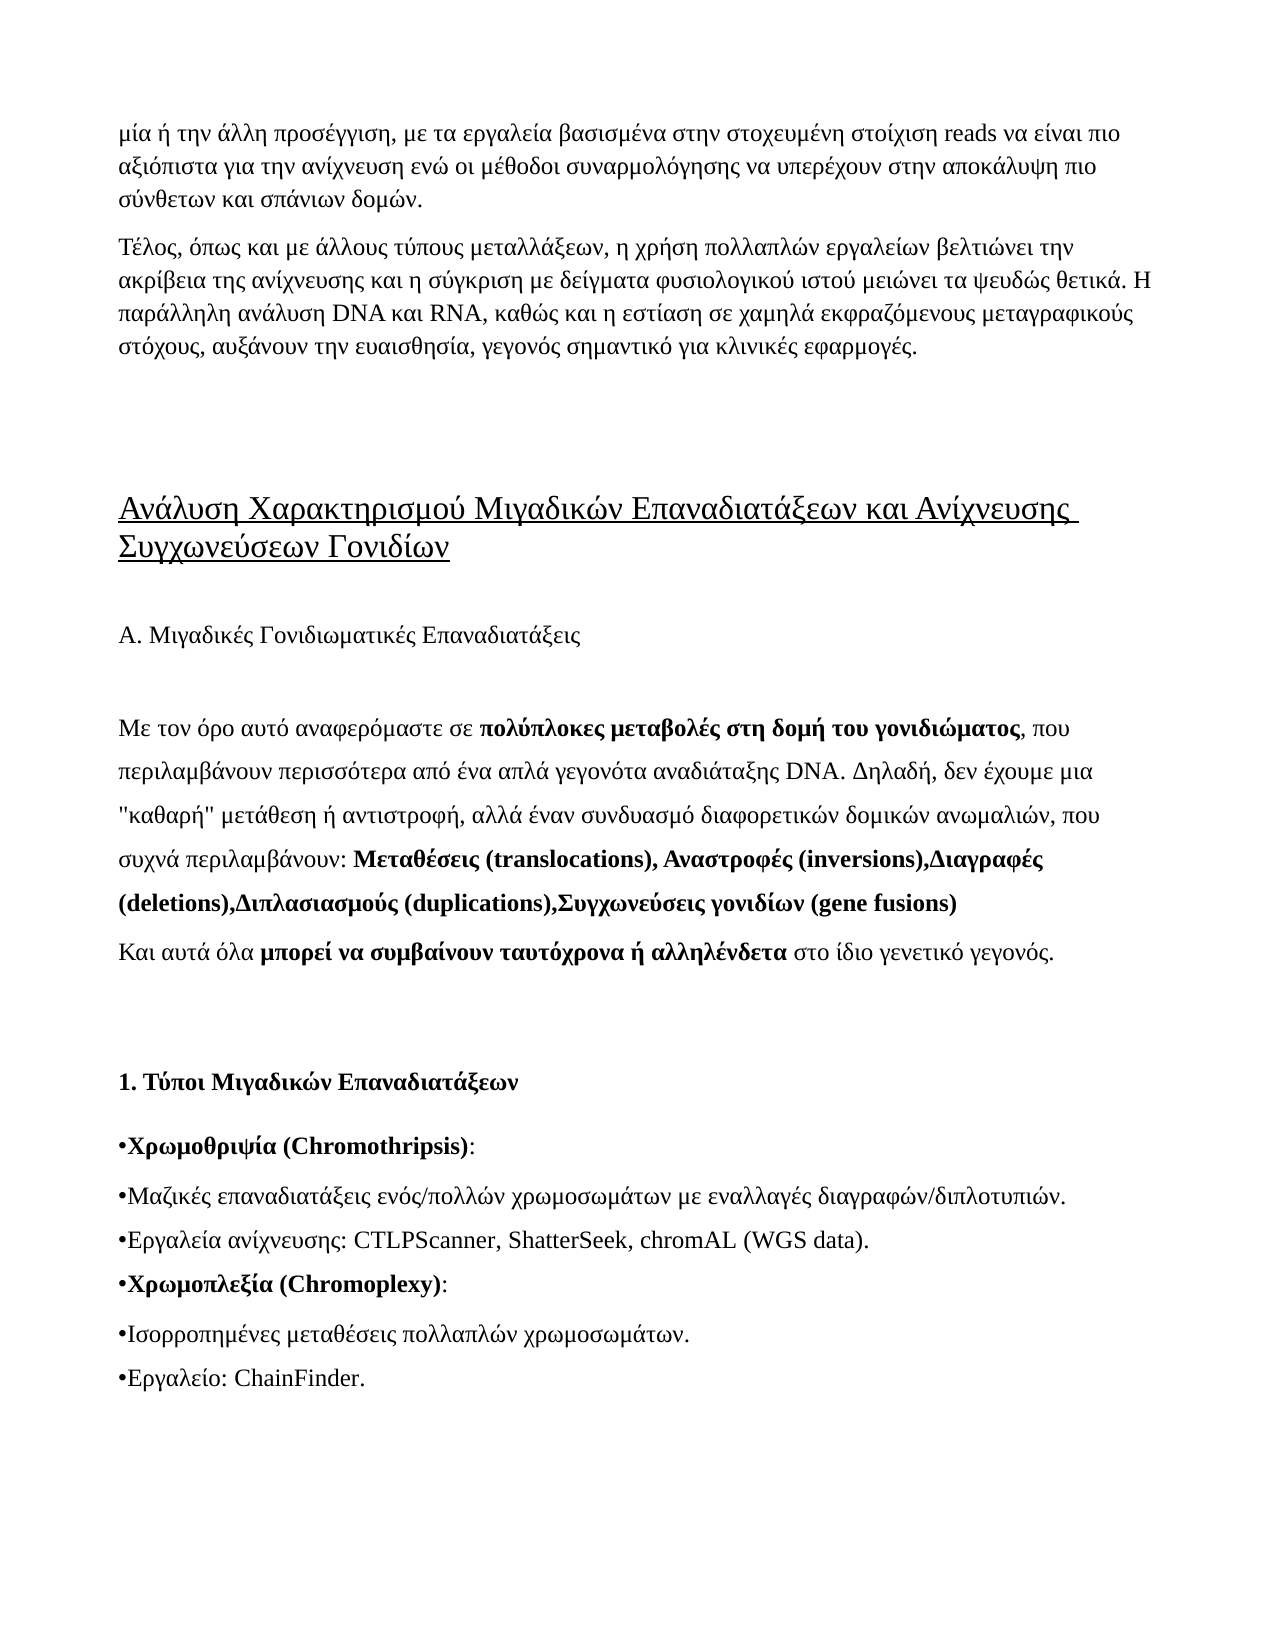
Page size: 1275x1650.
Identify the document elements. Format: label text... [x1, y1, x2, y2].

subtitle Ανάλυση Χαρακτηρισμού Μιγαδικών Επαναδιατάξεων και Ανίχνευσης Συγχωνεύσεων Γονιδίων [118, 488, 1157, 565]
subtitle Α. Μιγαδικές Γονιδιωματικές Επαναδιατάξεις [118, 606, 1157, 649]
subtitle Με τον όρο αυτό αναφερόμαστε σε πολύπλοκες μεταβολές στη δομή του γονιδιώματος, που περιλαμβάνουν περισσότερα από ένα απλά γεγονότα αναδιάταξης DNA. Δηλαδή, δεν έχουμε μια "καθαρή" μετάθεση ή αντιστροφή, αλλά έναν συνδυασμό διαφορετικών δομικών ανωμαλιών, που συχνά περιλαμβάνουν: Μεταθέσεις (translocations), Αναστροφές (inversions),Διαγραφές (deletions),Διπλασιασμούς (duplications),Συγχωνεύσεις γονιδίων (gene fusions) [118, 698, 1157, 916]
text Και αυτά όλα μπορεί να συμβαίνουν ταυτόχρονα ή αλληλένδετα στο ίδιο γενετικό γεγονός. [118, 937, 1157, 966]
text Τέλος, όπως και με άλλους τύπους μεταλλάξεων, η χρήση πολλαπλών εργαλείων βελτιώνει την ακρίβεια της ανίχνευσης και η σύγκριση με δείγματα φυσιολογικού ιστού μειώνει τα ψευδώς θετικά. Η παράλληλη ανάλυση DNA και RNA, καθώς και η εστίαση σε χαμηλά εκφραζόμενους μεταγραφικούς στόχους, αυξάνουν την ευαισθησία, γεγονός σημαντικό για κλινικές εφαρμογές. [118, 232, 1157, 359]
list Χρωμοπλεξία (Chromoplexy): [118, 1254, 1157, 1298]
list Χρωμοθριψία (Chromothripsis): [118, 1116, 1157, 1160]
list Μαζικές επαναδιατάξεις ενός/πολλών χρωμοσωμάτων με εναλλαγές διαγραφών/διπλοτυπιών. [118, 1166, 1157, 1210]
list Εργαλείο: ChainFinder. [118, 1348, 1157, 1391]
text μία ή την άλλη προσέγγιση, με τα εργαλεία βασισμένα στην στοχευμένη στοίχιση reads να είναι πιο αξιόπιστα για την ανίχνευση ενώ οι μέθοδοι συναρμολόγησης να υπερέχουν στην αποκάλυψη πιο σύνθετων και σπάνιων δομών. [118, 118, 1157, 213]
list Ισορροπημένες μεταθέσεις πολλαπλών χρωμοσωμάτων. [118, 1304, 1157, 1348]
list Εργαλεία ανίχνευσης: CTLPScanner, ShatterSeek, chromAL (WGS data). [118, 1210, 1157, 1254]
text 1. Τύποι Μιγαδικών Επαναδιατάξεων [118, 1052, 1157, 1096]
